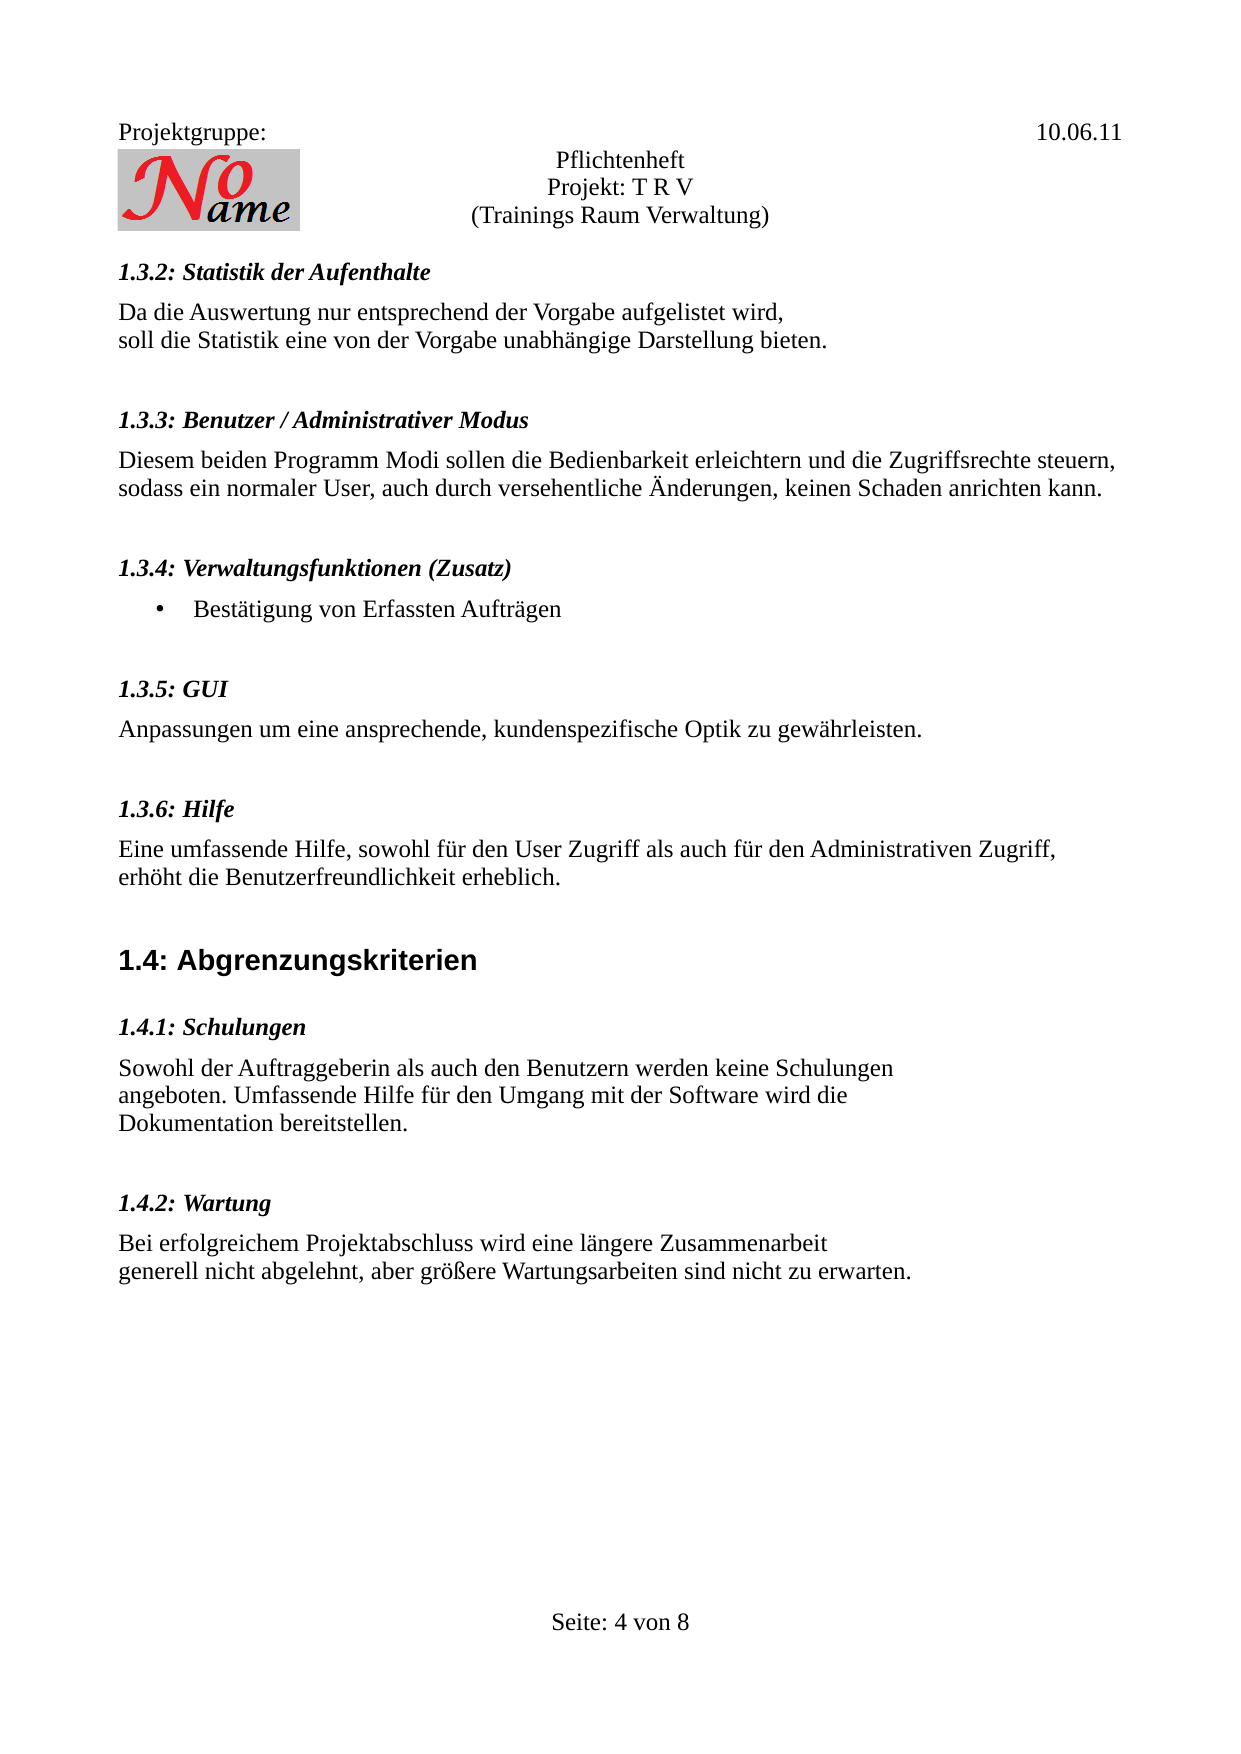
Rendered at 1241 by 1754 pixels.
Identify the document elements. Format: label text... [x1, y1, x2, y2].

list Bestätigung von Erfassten Aufträgen [156, 595, 1122, 622]
text Eine umfassende Hilfe, sowohl für den User Zugriff als auch für den Administrativen Zugriff, erhöht die Benutzerfreundlichkeit erheblich. [118, 836, 1122, 891]
text Bei erfolgreichem Projektabschluss wird eine längere Zusammenarbeit [118, 1229, 1122, 1257]
text Diesem beiden Programm Modi sollen die Bedienbarkeit erleichtern und die Zugriffsrechte steuern, sodass ein normaler User, auch durch versehentliche Änderungen, keinen Schaden anrichten kann. [118, 447, 1122, 502]
subtitle GUI [118, 675, 1122, 703]
text Dokumentation bereitstellen. [118, 1109, 1122, 1137]
subtitle Benutzer / Administrativer Modus [118, 407, 1122, 434]
text Da die Auswertung nur entsprechend der Vorgabe aufgelistet wird, soll die Statistik eine von der Vorgabe unabhängige Darstellung bieten. [118, 298, 1122, 354]
subtitle Statistik der Aufenthalte [118, 258, 1122, 286]
text generell nicht abgelehnt, aber größere Wartungsarbeiten sind nicht zu erwarten. [118, 1257, 1122, 1285]
text Sowohl der Auftraggeberin als auch den Benutzern werden keine Schulungen [118, 1054, 1122, 1081]
subtitle Wartung [118, 1189, 1122, 1217]
subtitle Abgrenzungskriterien [118, 944, 1122, 976]
subtitle Schulungen [118, 1014, 1122, 1041]
subtitle Hilfe [118, 796, 1122, 823]
text Anpassungen um eine ansprechende, kundenspezifische Optik zu gewährleisten. [118, 715, 1122, 743]
subtitle Verwaltungsfunktionen (Zusatz) [118, 555, 1122, 582]
text angeboten. Umfassende Hilfe für den Umgang mit der Software wird die [118, 1081, 1122, 1109]
